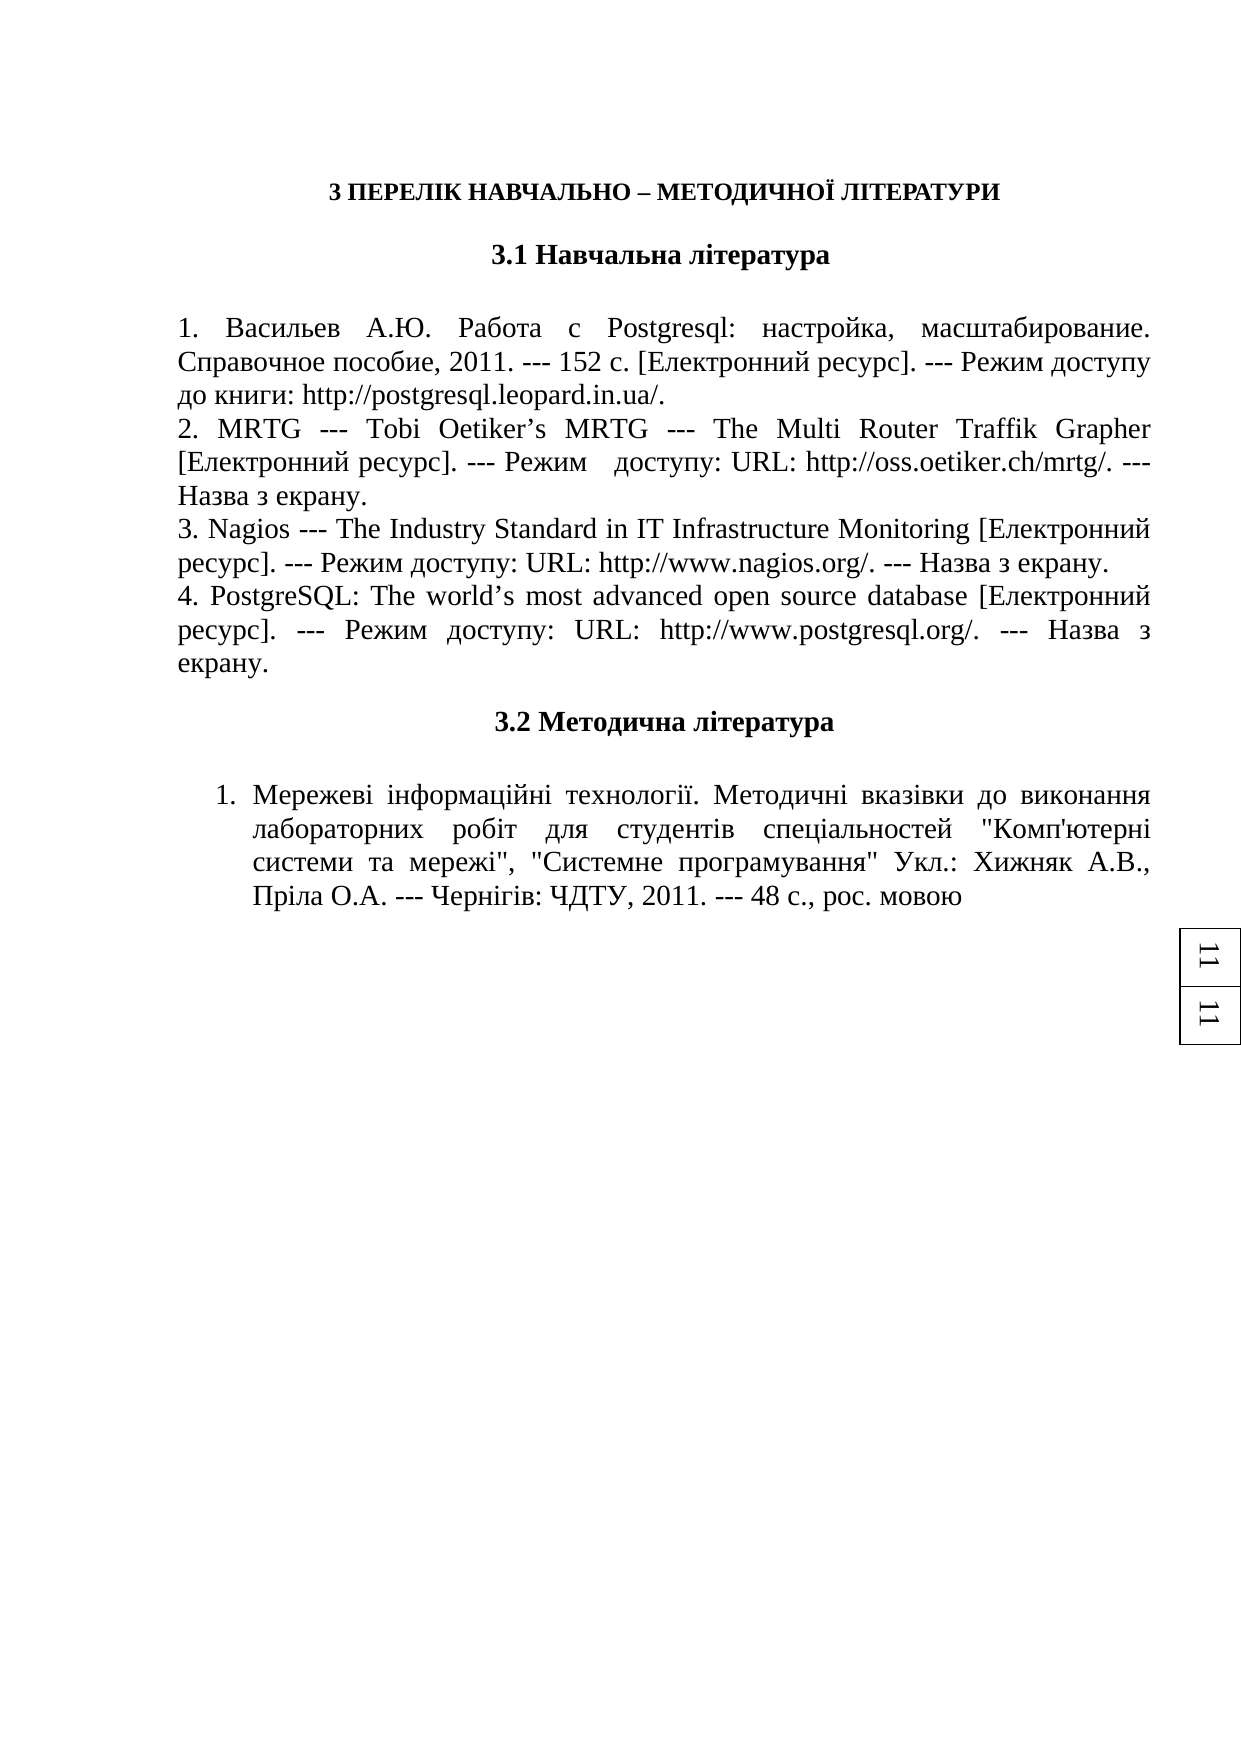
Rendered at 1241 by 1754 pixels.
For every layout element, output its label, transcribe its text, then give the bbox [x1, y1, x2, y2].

subtitle 3.1 Навчальна література [177, 237, 1152, 271]
subtitle 3.2 Методична література [177, 704, 1152, 738]
subtitle ПЕРЕЛІК НАВЧАЛЬНО – методичнОЇ ЛіТЕРАТУРИ [177, 177, 1152, 206]
text 4. PostgreSQL: The world’s most advanced open source database [Електронний ресурс]. --- Режим доступу: URL: http://www.postgresql.org/. --- Назва з екрану. [177, 579, 1152, 679]
table_header 11 [1181, 929, 1240, 986]
text 1. Васильев А.Ю. Работа с Postgresql: настройка, масштабирование. Справочное пособие, 2011. --- 152 с. [Електронний ресурс]. --- Режим доступу до книги: http://postgresql.leopard.in.ua/. [177, 310, 1152, 411]
table_cell 11 [1181, 987, 1240, 1044]
text 3. Nagios --- The Industry Standard in IT Infrastructure Monitoring [Електронний ресурс]. --- Режим доступу: URL: http://www.nagios.org/. --- Назва з екрану. [177, 512, 1152, 579]
text 2. MRTG --- Tobi Oetiker’s MRTG --- The Multi Router Traffik Grapher [Електронний ресурс]. --- Режим доступу: URL: http://oss.oetiker.ch/mrtg/. --- Назва з екрану. [177, 411, 1152, 512]
list Мережеві інформаційні технології. Методичні вказівки до виконання лабораторних робіт для студентів спеціальностей "Комп'ютерні системи та мережі", "Системне програмування" Укл.: Хижняк А.В., Пріла О.А. --- Чернігів: ЧДТУ, 2011. --- 48 с., рос. мовою [215, 778, 1152, 912]
